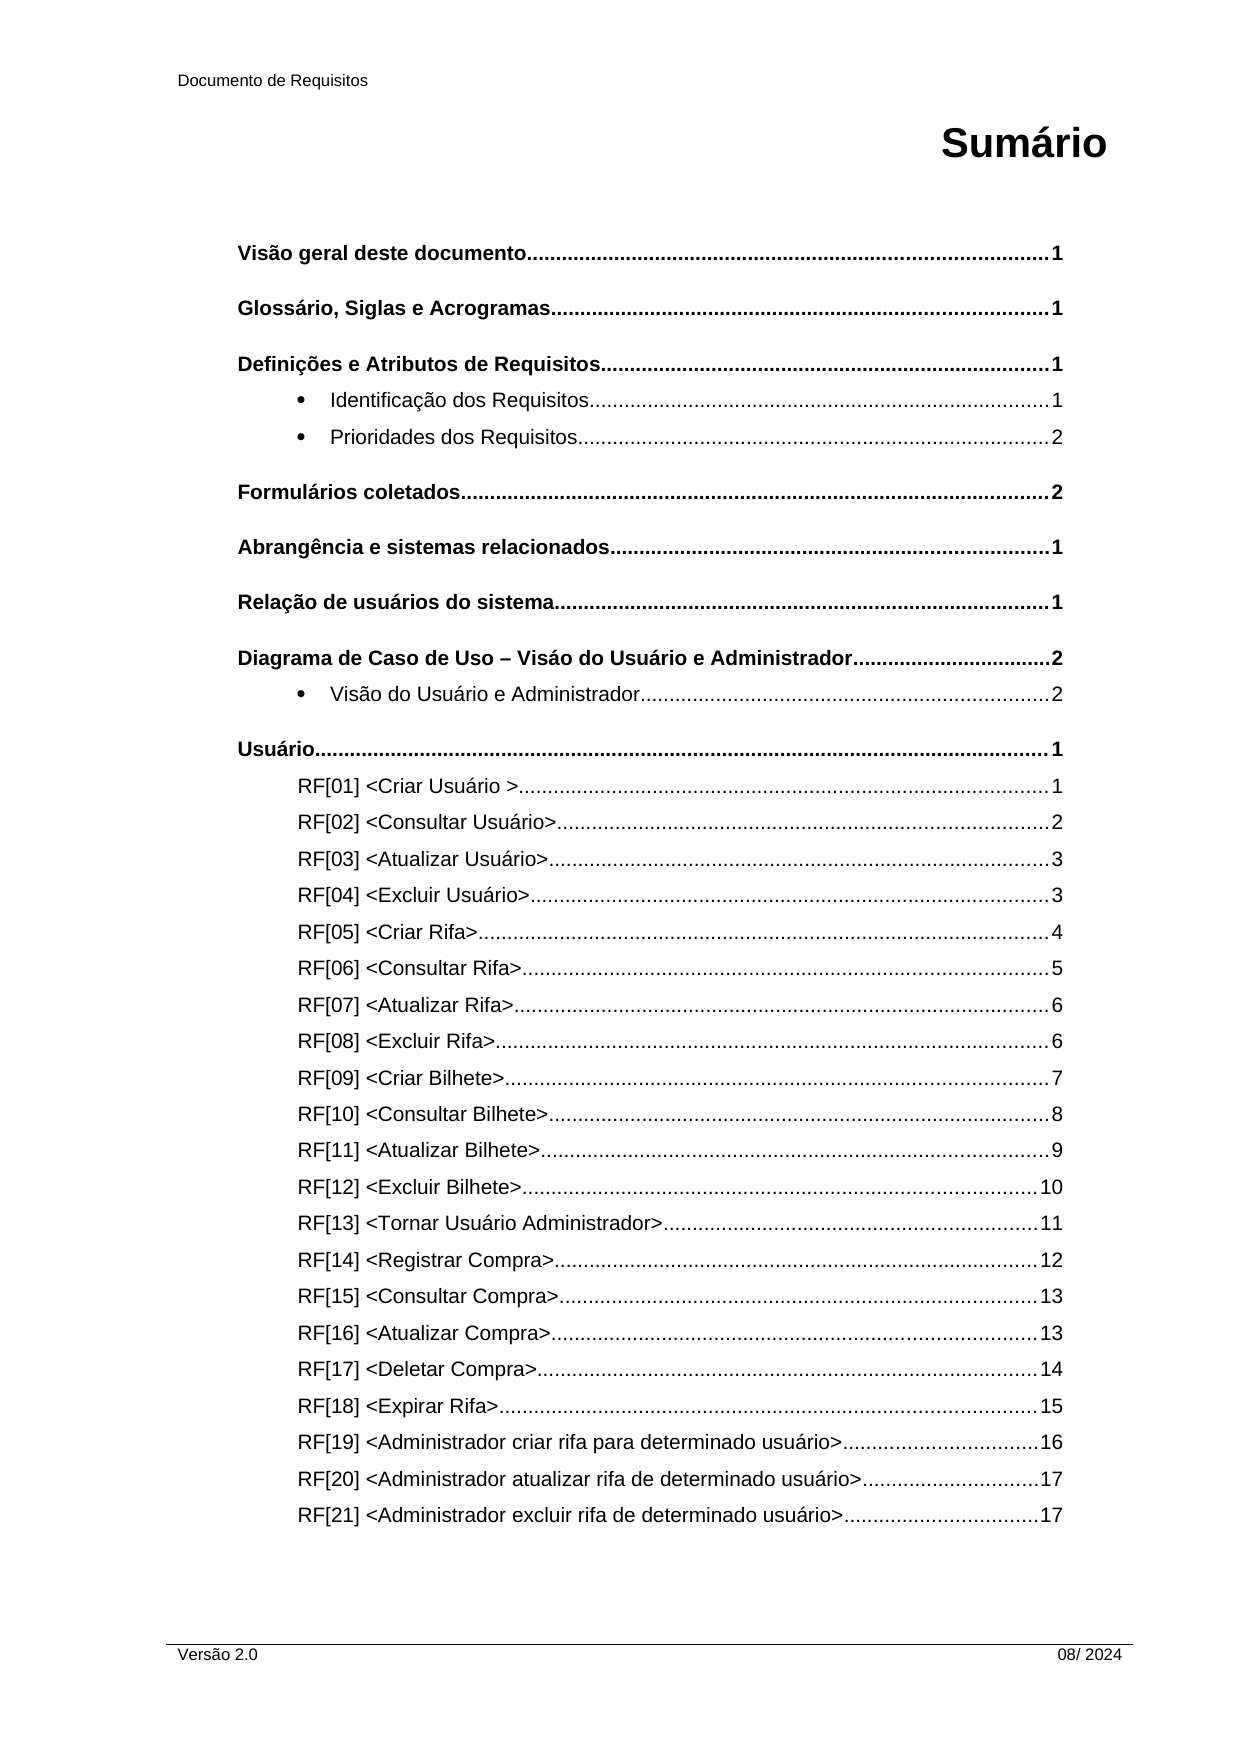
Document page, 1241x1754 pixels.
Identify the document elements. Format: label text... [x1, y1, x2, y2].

text RF[01] <Criar Usuário > 1 [297, 774, 1063, 798]
text RF[17] <Deletar Compra> 14 [297, 1357, 1063, 1381]
text Glossário, Siglas e Acrogramas 1 [237, 296, 1063, 320]
text Definições e Atributos de Requisitos 1 [237, 351, 1063, 375]
text RF[10] <Consultar Bilhete> 8 [297, 1102, 1063, 1126]
text Visão geral deste documento 1 [237, 241, 1063, 265]
text Sumário [177, 118, 1107, 166]
text RF[09] <Criar Bilhete> 7 [297, 1065, 1063, 1089]
text RF[20] <Administrador atualizar rifa de determinado usuário> 17 [297, 1466, 1063, 1490]
text RF[16] <Atualizar Compra> 13 [297, 1321, 1063, 1344]
text RF[19] <Administrador criar rifa para determinado usuário> 16 [297, 1430, 1063, 1454]
text RF[18] <Expirar Rifa> 15 [297, 1393, 1063, 1417]
text Usuário 1 [237, 737, 1063, 761]
text RF[11] <Atualizar Bilhete> 9 [297, 1138, 1063, 1162]
text RF[14] <Registrar Compra> 12 [297, 1248, 1063, 1272]
text RF[12] <Excluir Bilhete> 10 [297, 1175, 1063, 1199]
text  Identificação dos Requisitos 1 [297, 388, 1063, 412]
text RF[04] <Excluir Usuário> 3 [297, 883, 1063, 907]
text RF[08] <Excluir Rifa> 6 [297, 1029, 1063, 1053]
text Abrangência e sistemas relacionados 1 [237, 535, 1063, 559]
text  Visão do Usuário e Administrador 2 [297, 682, 1063, 706]
text RF[13] <Tornar Usuário Administrador> 11 [297, 1211, 1063, 1235]
text RF[03] <Atualizar Usuário> 3 [297, 847, 1063, 871]
text RF[05] <Criar Rifa> 4 [297, 919, 1063, 943]
text RF[06] <Consultar Rifa> 5 [297, 956, 1063, 980]
text RF[07] <Atualizar Rifa> 6 [297, 992, 1063, 1016]
text RF[21] <Administrador excluir rifa de determinado usuário> 17 [297, 1503, 1063, 1527]
text RF[02] <Consultar Usuário> 2 [297, 810, 1063, 834]
text Relação de usuários do sistema 1 [237, 590, 1063, 614]
text Diagrama de Caso de Uso – Visáo do Usuário e Administrador 2 [237, 645, 1063, 669]
text RF[15] <Consultar Compra> 13 [297, 1284, 1063, 1308]
text  Prioridades dos Requisitos 2 [297, 424, 1063, 448]
text Formulários coletados 2 [237, 480, 1063, 504]
